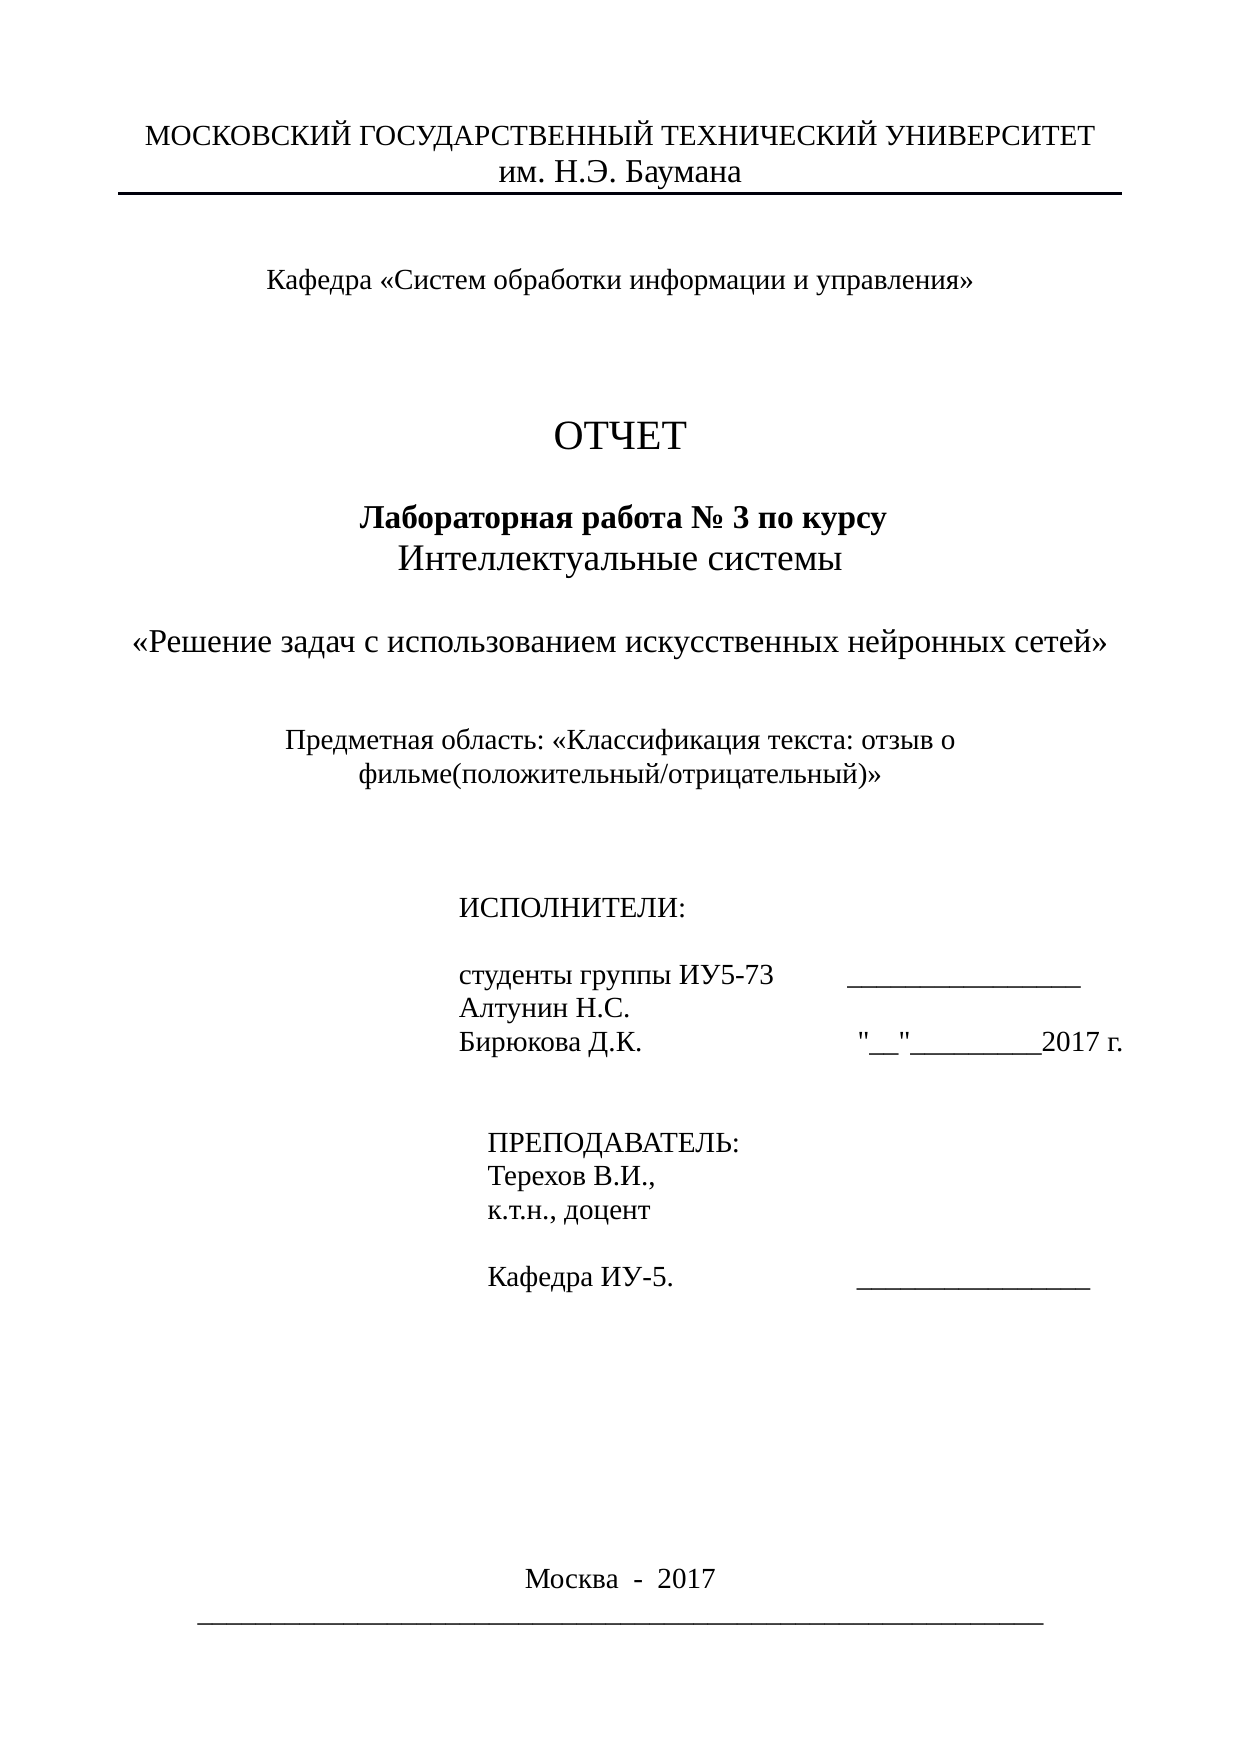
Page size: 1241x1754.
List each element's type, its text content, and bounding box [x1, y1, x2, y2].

text __________________________________________________________ [118, 1594, 1122, 1628]
text Интеллектуальные системы [118, 535, 1122, 578]
text Предметная область: «Классификация текста: отзыв о фильме(положительный/отрицательный)» [118, 722, 1122, 789]
text Кафедра «Систем обработки информации и управления» [118, 262, 1122, 296]
text Кафедра ИУ-5. ________________ [118, 1259, 1122, 1292]
table_header [797, 890, 1130, 957]
text МОСКОВСКИЙ ГОСУДАРСТВЕННЫЙ ТЕХНИЧЕСКИЙ УНИВЕРСИТЕТ [118, 118, 1122, 152]
table_header ИСПОЛНИТЕЛИ: [451, 890, 797, 957]
text «Решение задач с использованием искусственных нейронных сетей» [118, 622, 1122, 660]
text им. Н.Э. Баумана [118, 152, 1122, 192]
text Терехов В.И., [118, 1158, 1122, 1192]
text Лабораторная работа № 3 по курсу [103, 497, 1137, 535]
text ОТЧЕТ [118, 411, 1122, 459]
text ПРЕПОДАВАТЕЛЬ: [118, 1125, 1122, 1158]
table_cell студенты группы ИУ5-73 [451, 957, 797, 991]
text Москва - 2017 [118, 1561, 1122, 1594]
table_cell "__"_________2017 г. [797, 991, 1130, 1058]
table_cell ________________ [797, 957, 1130, 991]
text к.т.н., доцент [118, 1192, 1122, 1225]
table_cell Алтунин Н.С. Бирюкова Д.К. [451, 991, 797, 1058]
